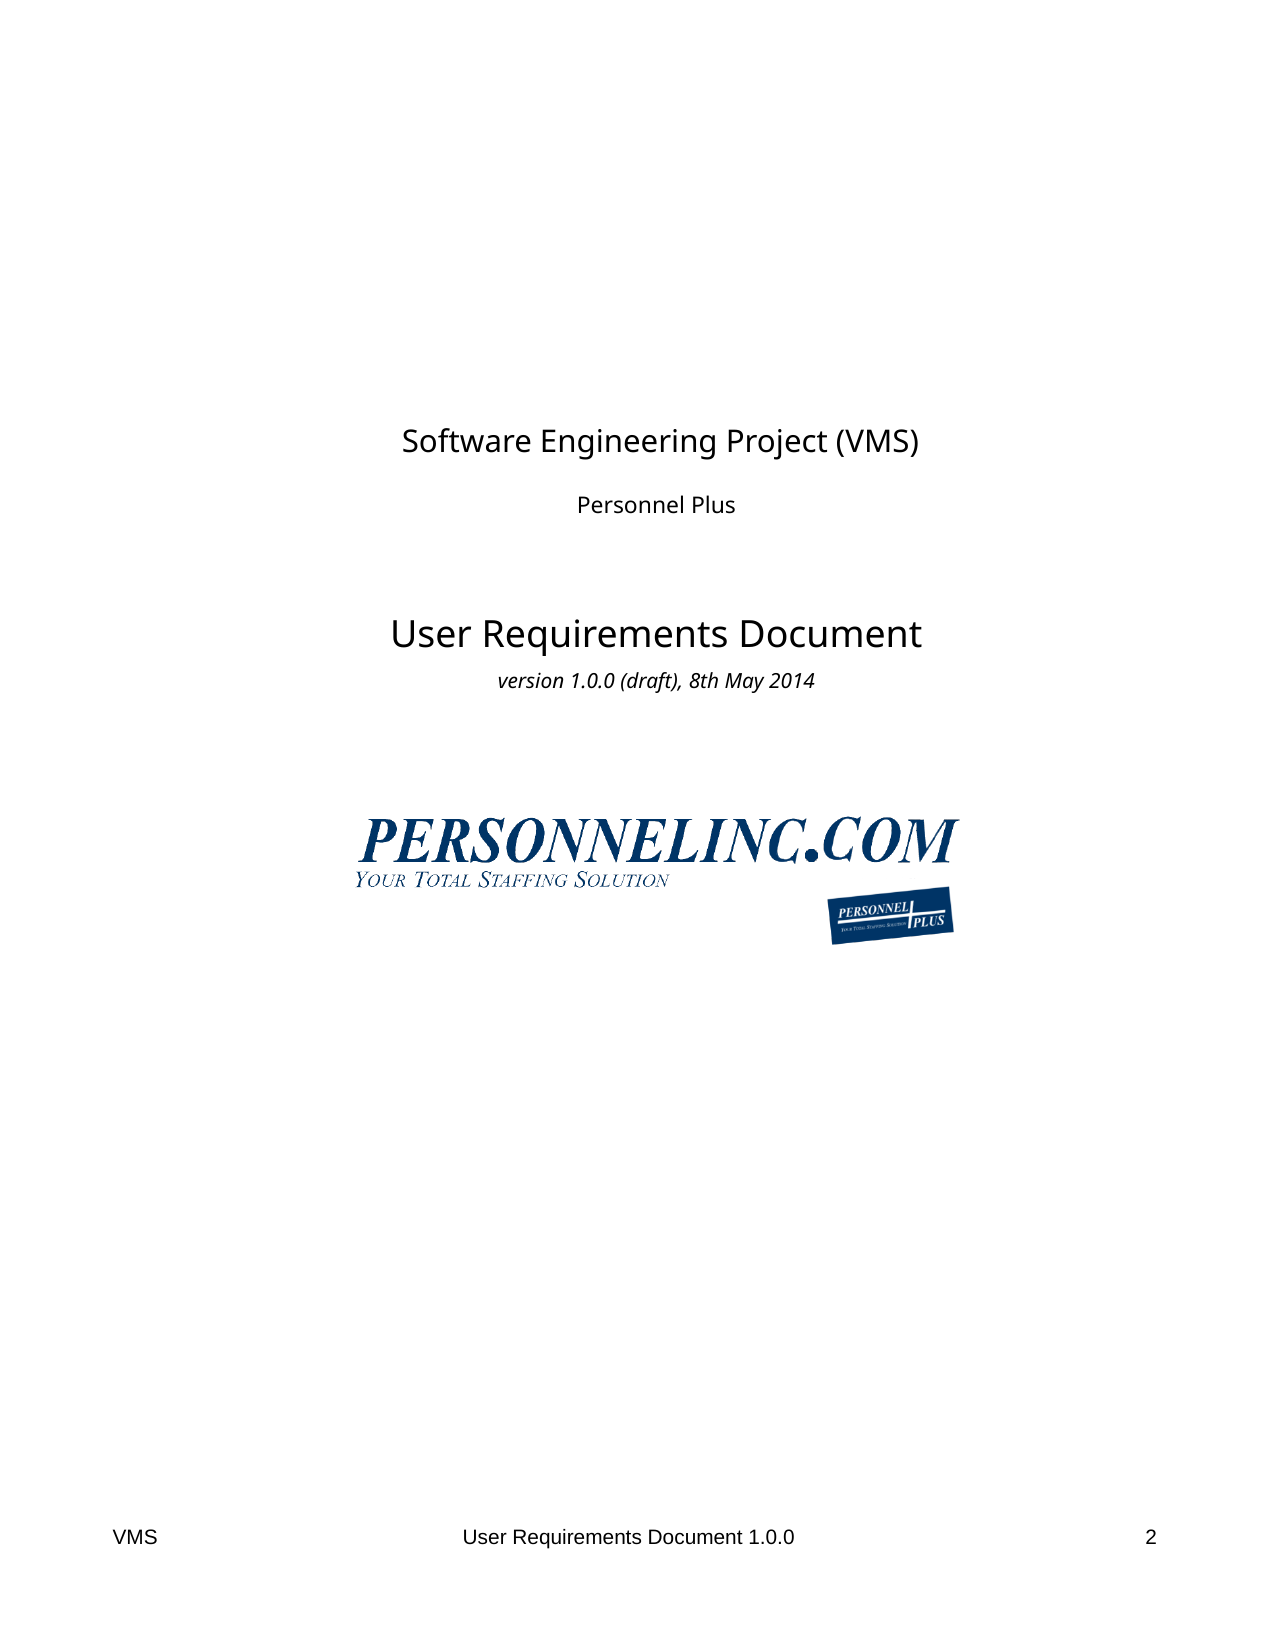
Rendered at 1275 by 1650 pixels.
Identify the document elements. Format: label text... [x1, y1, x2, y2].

table_header Software Engineering Project (VMS) Personnel Plus User Requirements Document version 1.0.0 (draft), 8th May 2014 [130, 150, 1145, 1246]
picture [320, 781, 992, 977]
